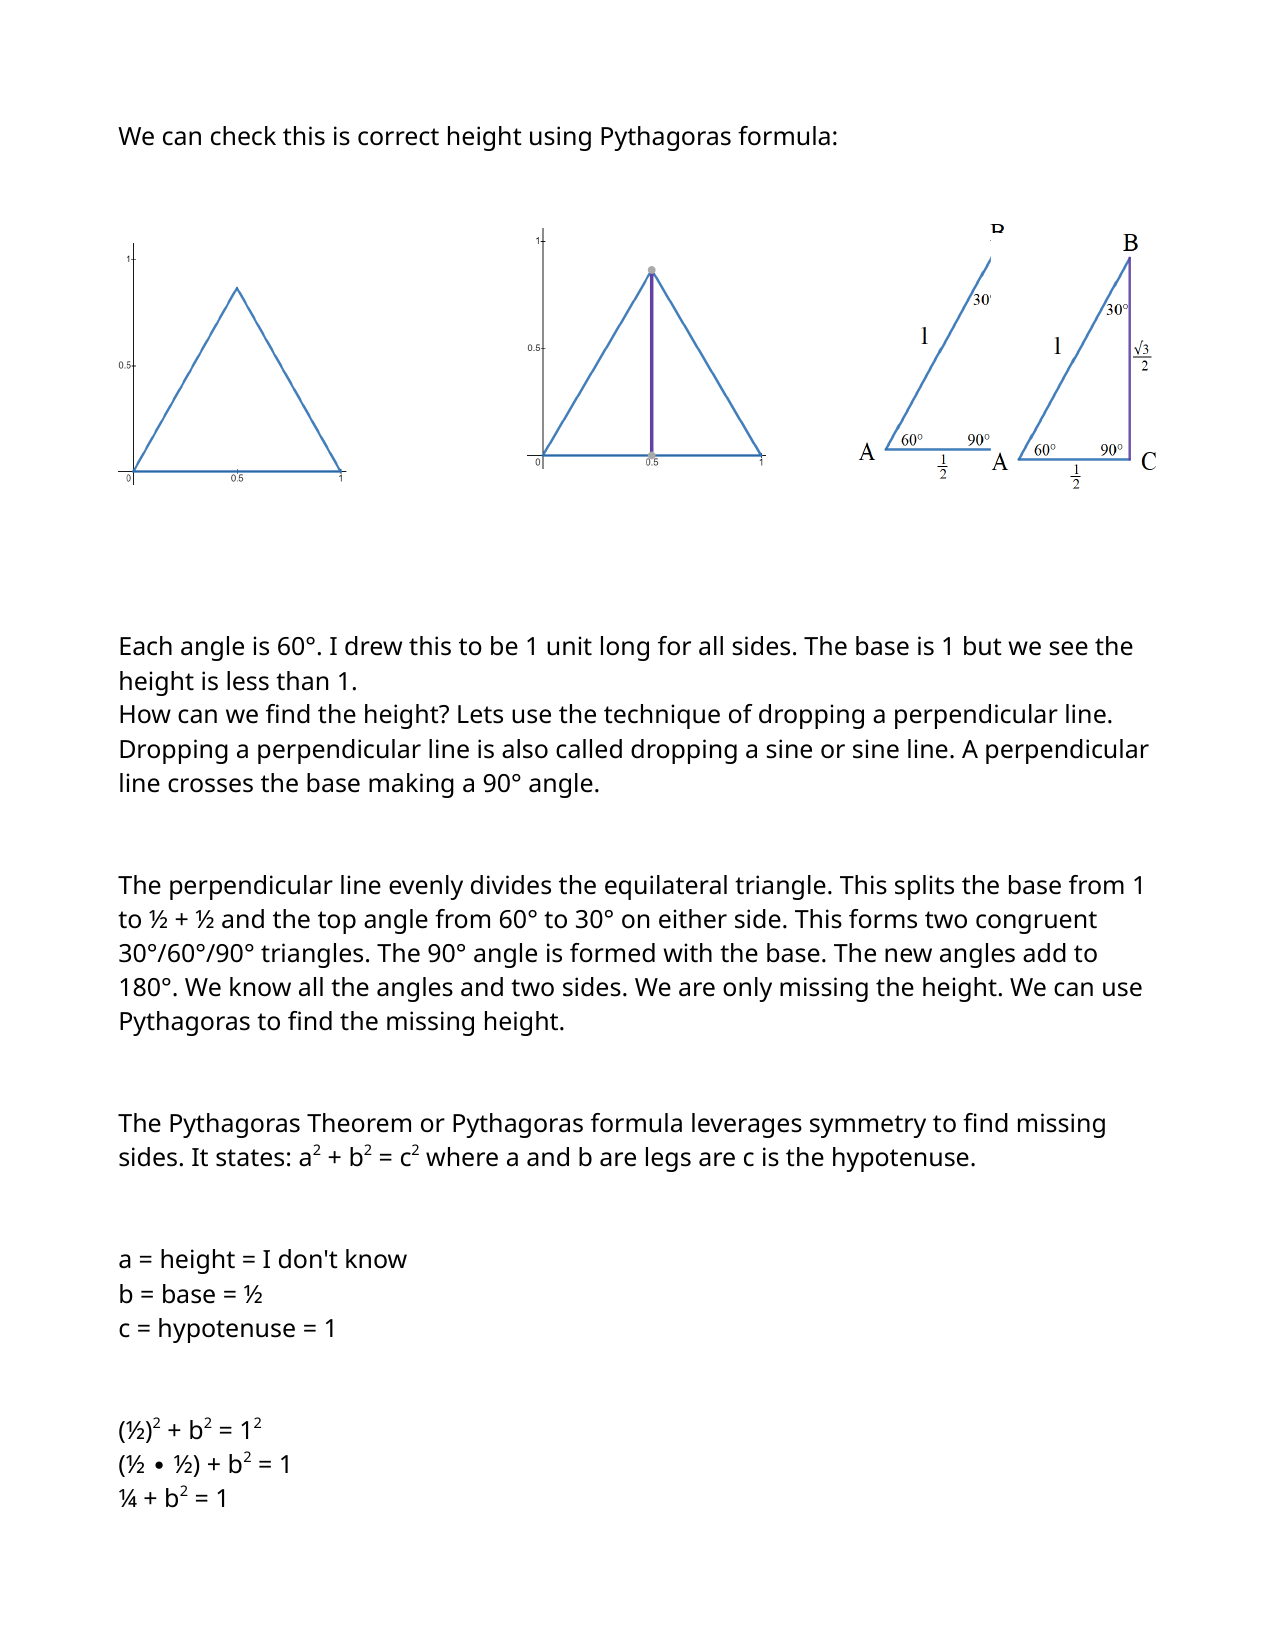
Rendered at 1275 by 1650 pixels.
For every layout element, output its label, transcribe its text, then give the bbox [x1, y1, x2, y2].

picture [857, 224, 1157, 489]
text c = hypotenuse = 1 [118, 1310, 1157, 1344]
text We can check this is correct height using Pythagoras formula: [118, 118, 1157, 152]
text (½ ∙ ½) + b2 = 1 [118, 1447, 1157, 1481]
text b = base = ½ [118, 1276, 1157, 1310]
text (½)2 + b2 = 12 [118, 1412, 1157, 1447]
text The perpendicular line evenly divides the equilateral triangle. This splits the base from 1 to ½ + ½ and the top angle from 60° to 30° on either side. This forms two congruent 30°/60°/90° triangles. The 90° angle is formed with the base. The new angles add to 180°. We know all the angles and two sides. We are only missing the height. We can use Pythagoras to find the missing height. [118, 867, 1157, 1038]
text Each angle is 60°. I drew this to be 1 unit long for all sides. The base is 1 but we see the height is less than 1. [118, 629, 1157, 697]
text a = height = I don't know [118, 1242, 1157, 1276]
text ¼ + b2 = 1 [118, 1481, 1157, 1515]
picture [527, 228, 766, 469]
picture [118, 243, 347, 485]
text How can we find the height? Lets use the technique of dropping a perpendicular line. Dropping a perpendicular line is also called dropping a sine or sine line. A perpendicular line crosses the base making a 90° angle. [118, 697, 1157, 799]
text The Pythagoras Theorem or Pythagoras formula leverages symmetry to find missing sides. It states: a2 + b2 = c2 where a and b are legs are c is the hypotenuse. [118, 1106, 1157, 1174]
